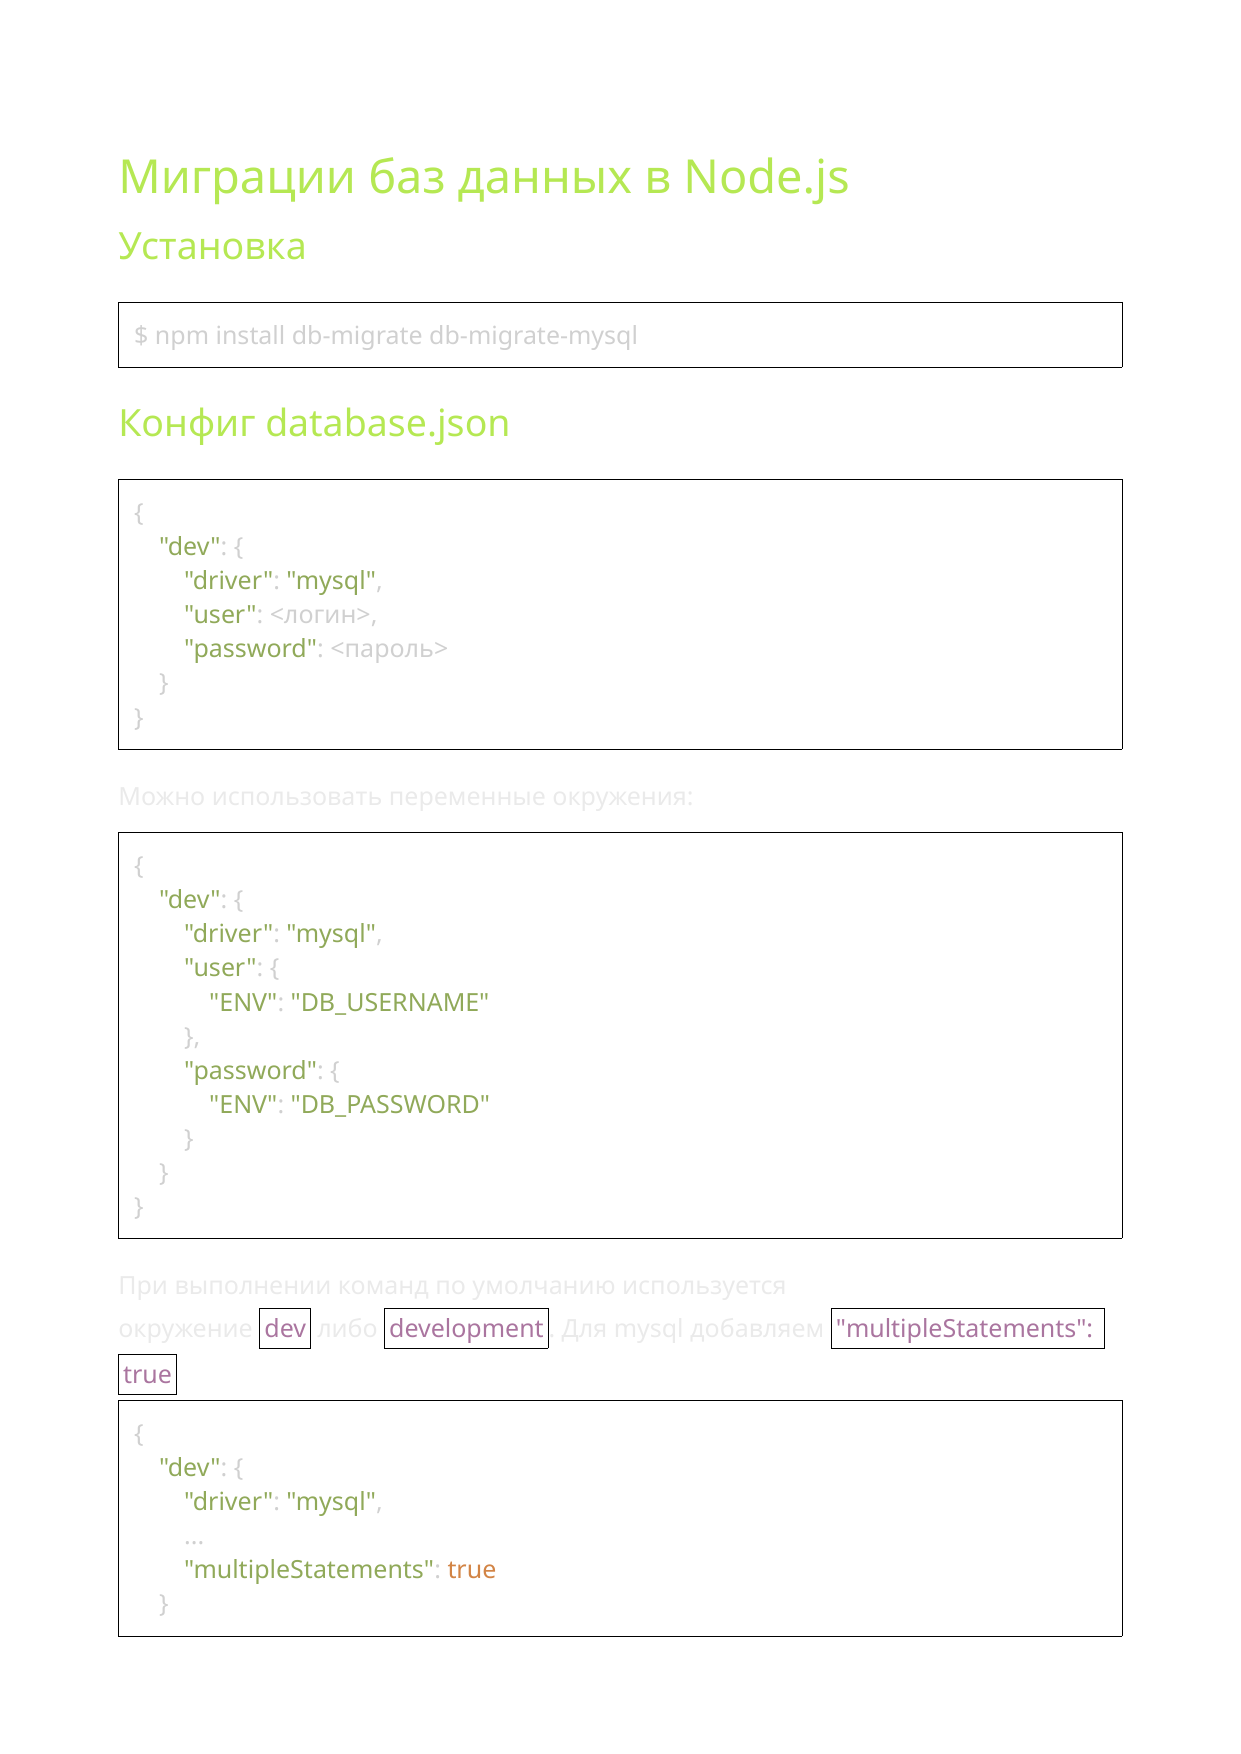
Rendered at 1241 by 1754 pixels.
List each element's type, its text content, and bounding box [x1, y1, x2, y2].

text "dev": { [119, 866, 1122, 900]
text } [197, 649, 205, 655]
text "driver": "mysql", [119, 1468, 1122, 1502]
text "password": { [119, 1037, 1122, 1071]
text "driver": "mysql", [119, 900, 1122, 934]
text } [323, 1105, 330, 1111]
subtitle Установка [118, 219, 1122, 271]
text }, [351, 1002, 360, 1009]
subtitle Миграции баз данных в Node.js [118, 143, 1122, 207]
text } [378, 649, 386, 655]
text } [305, 1105, 314, 1111]
text } [270, 649, 277, 655]
text }, [323, 1003, 330, 1009]
text { [119, 833, 1122, 866]
text } [119, 1105, 1122, 1139]
text } [466, 1105, 475, 1111]
text При выполнении команд по умолчанию используется окружение dev либо development. Для mysql добавляем "multipleStatements": true [118, 1268, 1122, 1394]
text "driver": "mysql", [119, 547, 1122, 581]
text } [295, 649, 302, 655]
text "ENV": "DB_USERNAME" [119, 968, 1122, 1002]
text } [119, 1139, 1122, 1173]
text }, [119, 1002, 1122, 1037]
subtitle Конфиг database.json [118, 397, 1122, 448]
text "password": <пароль> [119, 615, 1122, 649]
text } [430, 1105, 442, 1111]
text Можно использовать переменные окружения: [118, 778, 1122, 812]
text "dev": { [119, 1434, 1122, 1468]
text "dev": { [119, 513, 1122, 547]
text } [119, 1570, 1122, 1636]
text "ENV": "DB_PASSWORD" [119, 1071, 1122, 1105]
text { [119, 1401, 1122, 1434]
text } [119, 649, 1122, 683]
text "user": <логин>, [119, 581, 1122, 615]
text "multipleStatements": true [119, 1536, 1122, 1570]
text "user": { [119, 934, 1122, 968]
text }, [305, 1002, 314, 1009]
text { [119, 480, 1122, 513]
text $ npm install db-migrate db-migrate-mysql [119, 303, 1122, 367]
text } [119, 1173, 1122, 1238]
text } [393, 649, 400, 655]
text } [119, 683, 1122, 749]
text ... [119, 1502, 1122, 1536]
